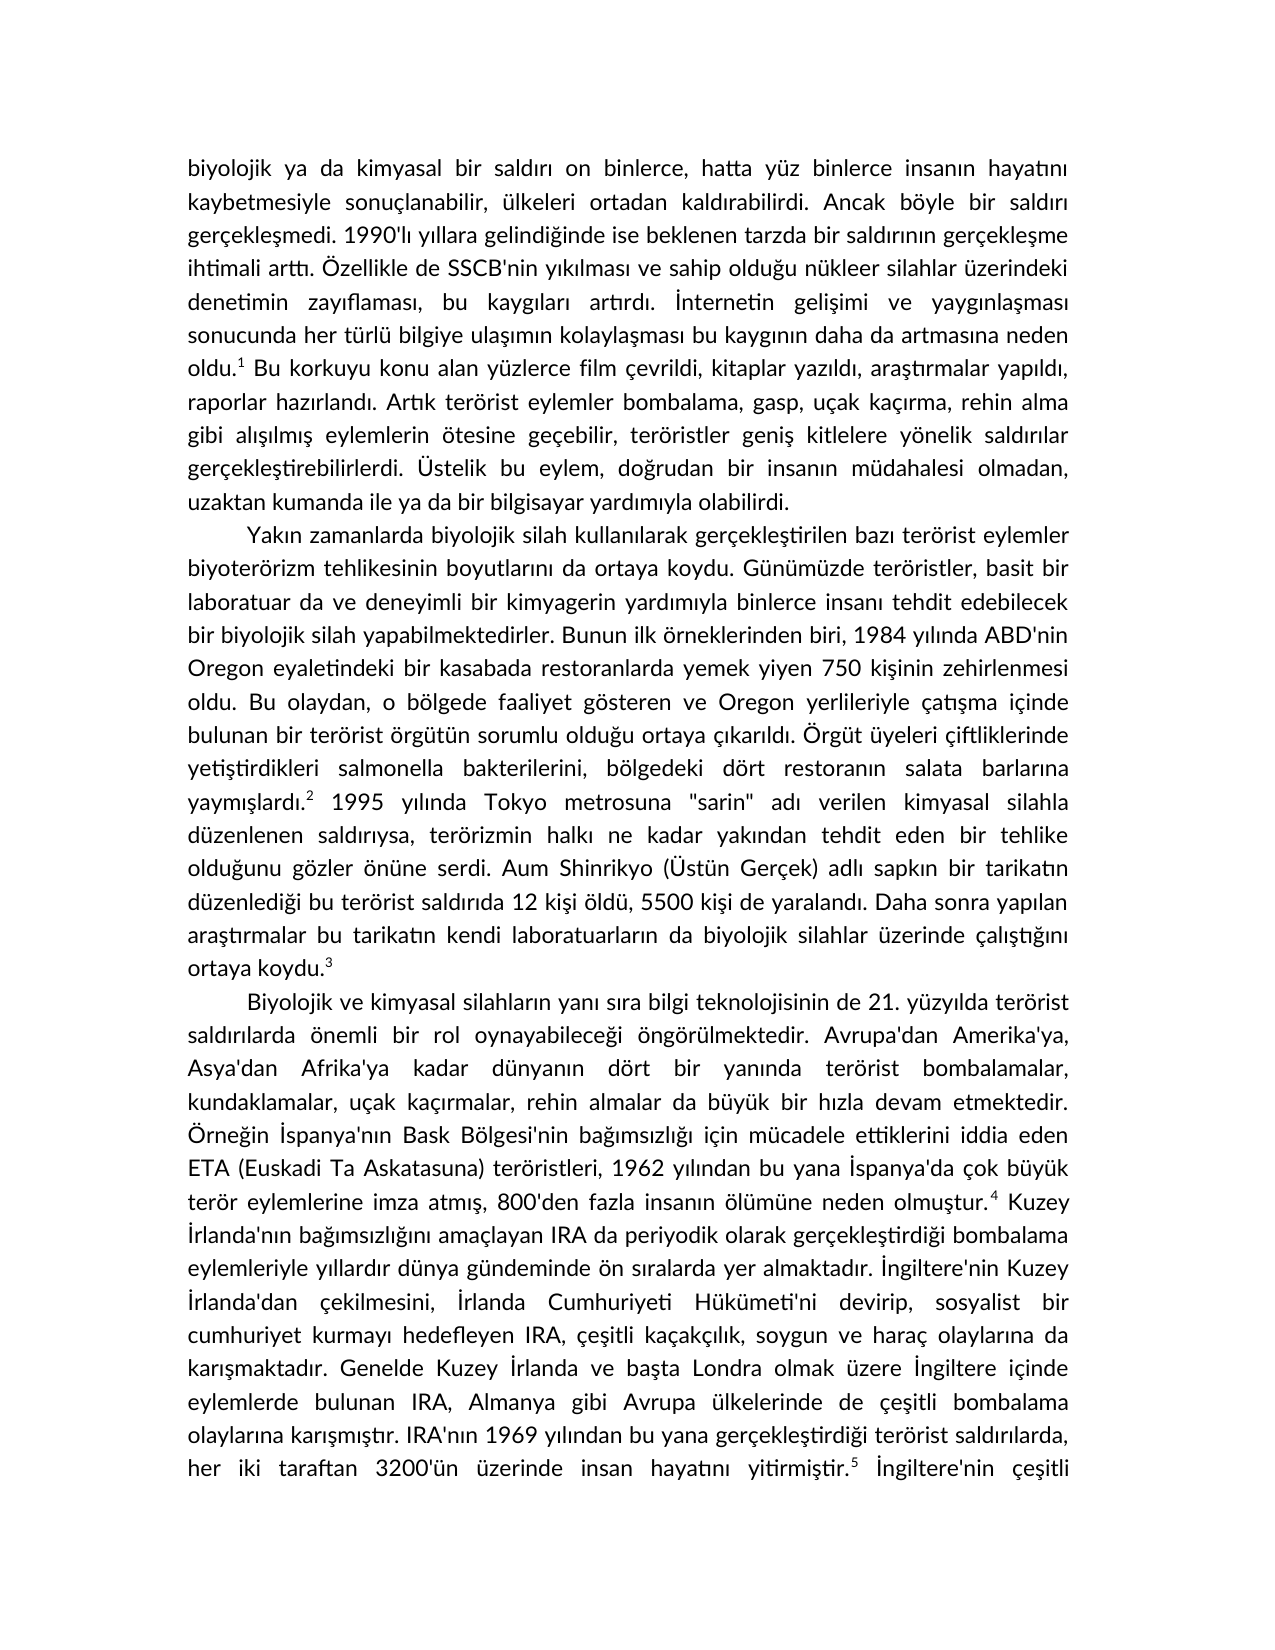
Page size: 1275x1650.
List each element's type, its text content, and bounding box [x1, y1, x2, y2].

text biyolojik ya da kimyasal bir saldırı on binlerce, hatta yüz binlerce insanın hayatını kaybetmesiyle sonuçlanabilir, ülkeleri ortadan kaldırabilirdi. Ancak böyle bir saldırı gerçekleşmedi. 1990'lı yıllara gelindiğinde ise beklenen tarzda bir saldırının gerçekleşme ihtimali arttı. Özellikle de SSCB'nin yıkılması ve sahip olduğu nükleer silahlar üzerindeki denetimin zayıflaması, bu kaygıları artırdı. İnternetin gelişimi ve yaygınlaşması sonucunda her türlü bilgiye ulaşımın kolaylaşması bu kaygının daha da artmasına neden oldu.1 Bu korkuyu konu alan yüzlerce film çevrildi, kitaplar yazıldı, araştırmalar yapıldı, raporlar hazırlandı. Artık terörist eylemler bombalama, gasp, uçak kaçırma, rehin alma gibi alışılmış eylemlerin ötesine geçebilir, teröristler geniş kitlelere yönelik saldırılar gerçekleştirebilirlerdi. Üstelik bu eylem, doğrudan bir insanın müdahalesi olmadan, uzaktan kumanda ile ya da bir bilgisayar yardımıyla olabilirdi. [187, 150, 1070, 517]
text Yakın zamanlarda biyolojik silah kullanılarak gerçekleştirilen bazı terörist eylemler biyoterörizm tehlikesinin boyutlarını da ortaya koydu. Günümüzde teröristler, basit bir laboratuar da ve deneyimli bir kimyagerin yardımıyla binlerce insanı tehdit edebilecek bir biyolojik silah yapabilmektedirler. Bunun ilk örneklerinden biri, 1984 yılında ABD'nin Oregon eyaletindeki bir kasabada restoranlarda yemek yiyen 750 kişinin zehirlenmesi oldu. Bu olaydan, o bölgede faaliyet gösteren ve Oregon yerlileriyle çatışma içinde bulunan bir terörist örgütün sorumlu olduğu ortaya çıkarıldı. Örgüt üyeleri çiftliklerinde yetiştirdikleri salmonella bakterilerini, bölgedeki dört restoranın salata barlarına yaymışlardı.2 1995 yılında Tokyo metrosuna "sarin" adı verilen kimyasal silahla düzenlenen saldırıysa, terörizmin halkı ne kadar yakından tehdit eden bir tehlike olduğunu gözler önüne serdi. Aum Shinrikyo (Üstün Gerçek) adlı sapkın bir tarikatın düzenlediği bu terörist saldırıda 12 kişi öldü, 5500 kişi de yaralandı. Daha sonra yapılan araştırmalar bu tarikatın kendi laboratuarların da biyolojik silahlar üzerinde çalıştığını ortaya koydu.3 [187, 517, 1070, 983]
text Biyolojik ve kimyasal silahların yanı sıra bilgi teknolojisinin de 21. yüzyılda terörist saldırılarda önemli bir rol oynayabileceği öngörülmektedir. Avrupa'dan Amerika'ya, Asya'dan Afrika'ya kadar dünyanın dört bir yanında terörist bombalamalar, kundaklamalar, uçak kaçırmalar, rehin almalar da büyük bir hızla devam etmektedir. Örneğin İspanya'nın Bask Bölgesi'nin bağımsızlığı için mücadele ettiklerini iddia eden ETA (Euskadi Ta Askatasuna) teröristleri, 1962 yılından bu yana İspanya'da çok büyük terör eylemlerine imza atmış, 800'den fazla insanın ölümüne neden olmuştur.4 Kuzey İrlanda'nın bağımsızlığını amaçlayan IRA da periyodik olarak gerçekleştirdiği bombalama eylemleriyle yıllardır dünya gündeminde ön sıralarda yer almaktadır. İngiltere'nin Kuzey İrlanda'dan çekilmesini, İrlanda Cumhuriyeti Hükümeti'ni devirip, sosyalist bir cumhuriyet kurmayı hedefleyen IRA, çeşitli kaçakçılık, soygun ve haraç olaylarına da karışmaktadır. Genelde Kuzey İrlanda ve başta Londra olmak üzere İngiltere içinde eylemlerde bulunan IRA, Almanya gibi Avrupa ülkelerinde de çeşitli bombalama olaylarına karışmıştır. IRA'nın 1969 yılından bu yana gerçekleştirdiği terörist saldırılarda, her iki taraftan 3200'ün üzerinde insan hayatını yitirmiştir.5 İngiltere'nin çeşitli [187, 983, 1070, 1483]
